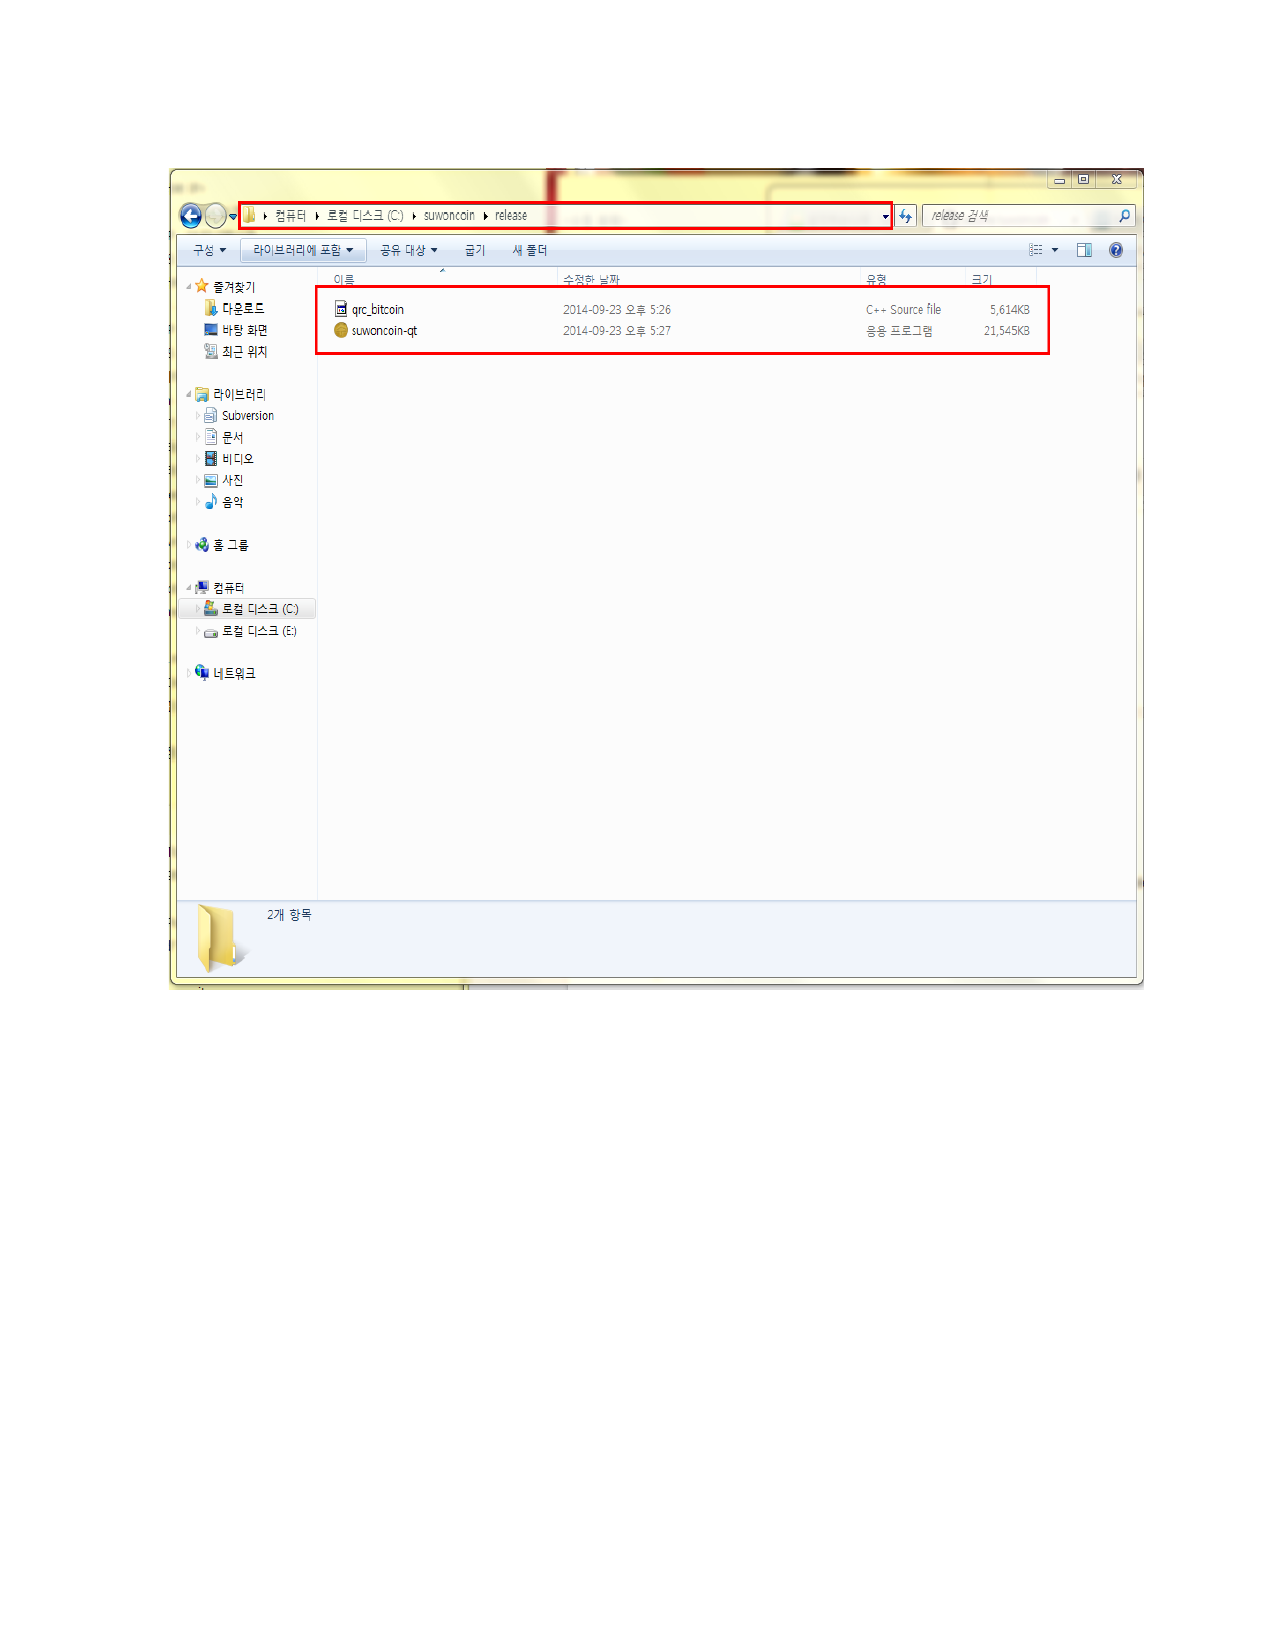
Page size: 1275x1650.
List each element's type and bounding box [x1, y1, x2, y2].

picture [168, 168, 1144, 990]
